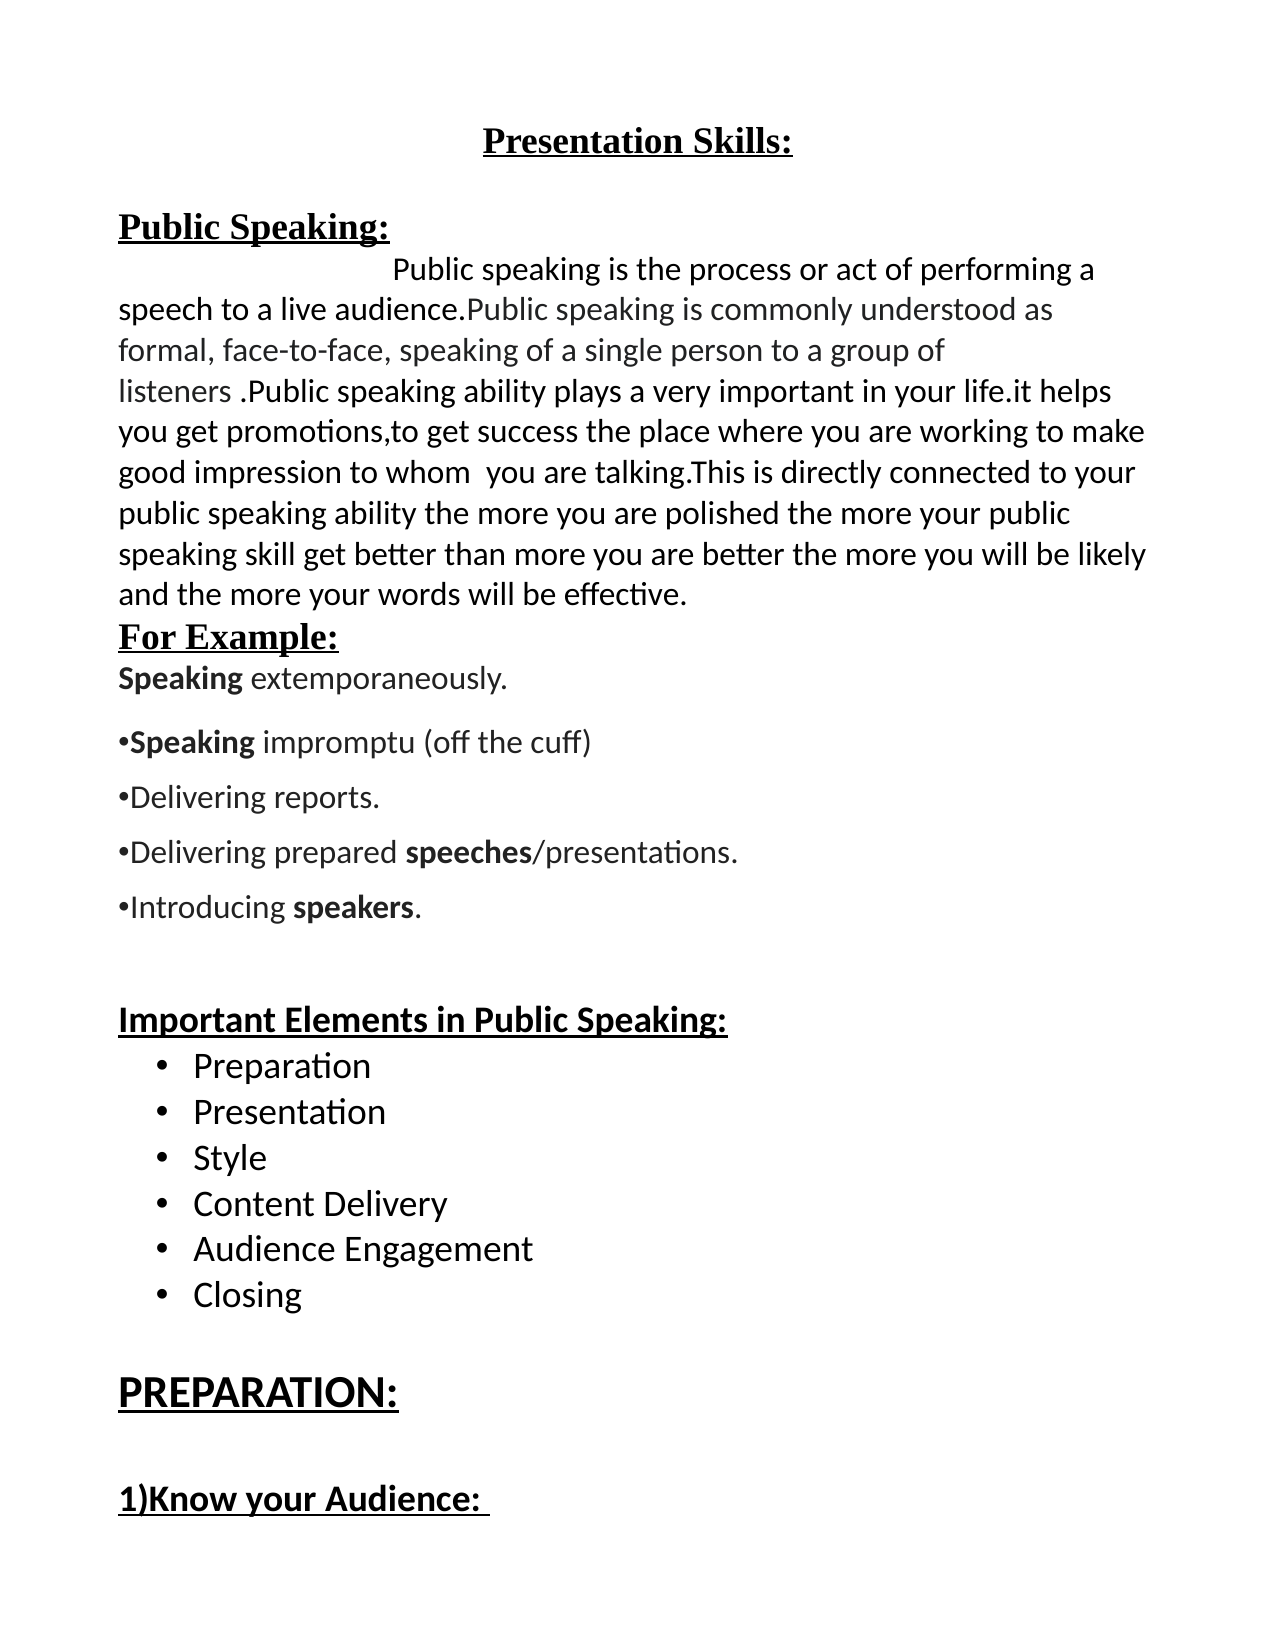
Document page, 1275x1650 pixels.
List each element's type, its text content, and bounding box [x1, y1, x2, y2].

list Speaking impromptu (off the cuff) [118, 721, 1157, 761]
list Closing [156, 1271, 1157, 1317]
text PREPARATION: [118, 1363, 1157, 1419]
list Delivering prepared speeches/presentations. [118, 831, 1157, 872]
text Speaking extemporaneously. [118, 657, 1157, 698]
list Delivering reports. [118, 776, 1157, 816]
list Style [156, 1134, 1157, 1179]
text Public speaking is the process or act of performing a speech to a live audience.Public speaking is commonly understood as formal, face-to-face, speaking of a single person to a group of listeners .Public speaking ability plays a very important in your life.it helps you get promotions,to get success the place where you are working to make good impression to whom you are talking.This is directly connected to your public speaking ability the more you are polished the more your public speaking skill get better than more you are better the more you will be likely and the more your words will be effective. [118, 247, 1157, 614]
text Public Speaking: [118, 204, 1157, 247]
list Content Delivery [156, 1179, 1157, 1225]
text 1)Know your Audience: [118, 1475, 1157, 1521]
text Presentation Skills: [118, 118, 1157, 161]
list Presentation [156, 1088, 1157, 1134]
text For Example: [118, 614, 1157, 657]
list Audience Engagement [156, 1225, 1157, 1271]
list Introducing speakers. [118, 886, 1157, 927]
text Important Elements in Public Speaking: [118, 996, 1157, 1042]
list Preparation [156, 1042, 1157, 1088]
